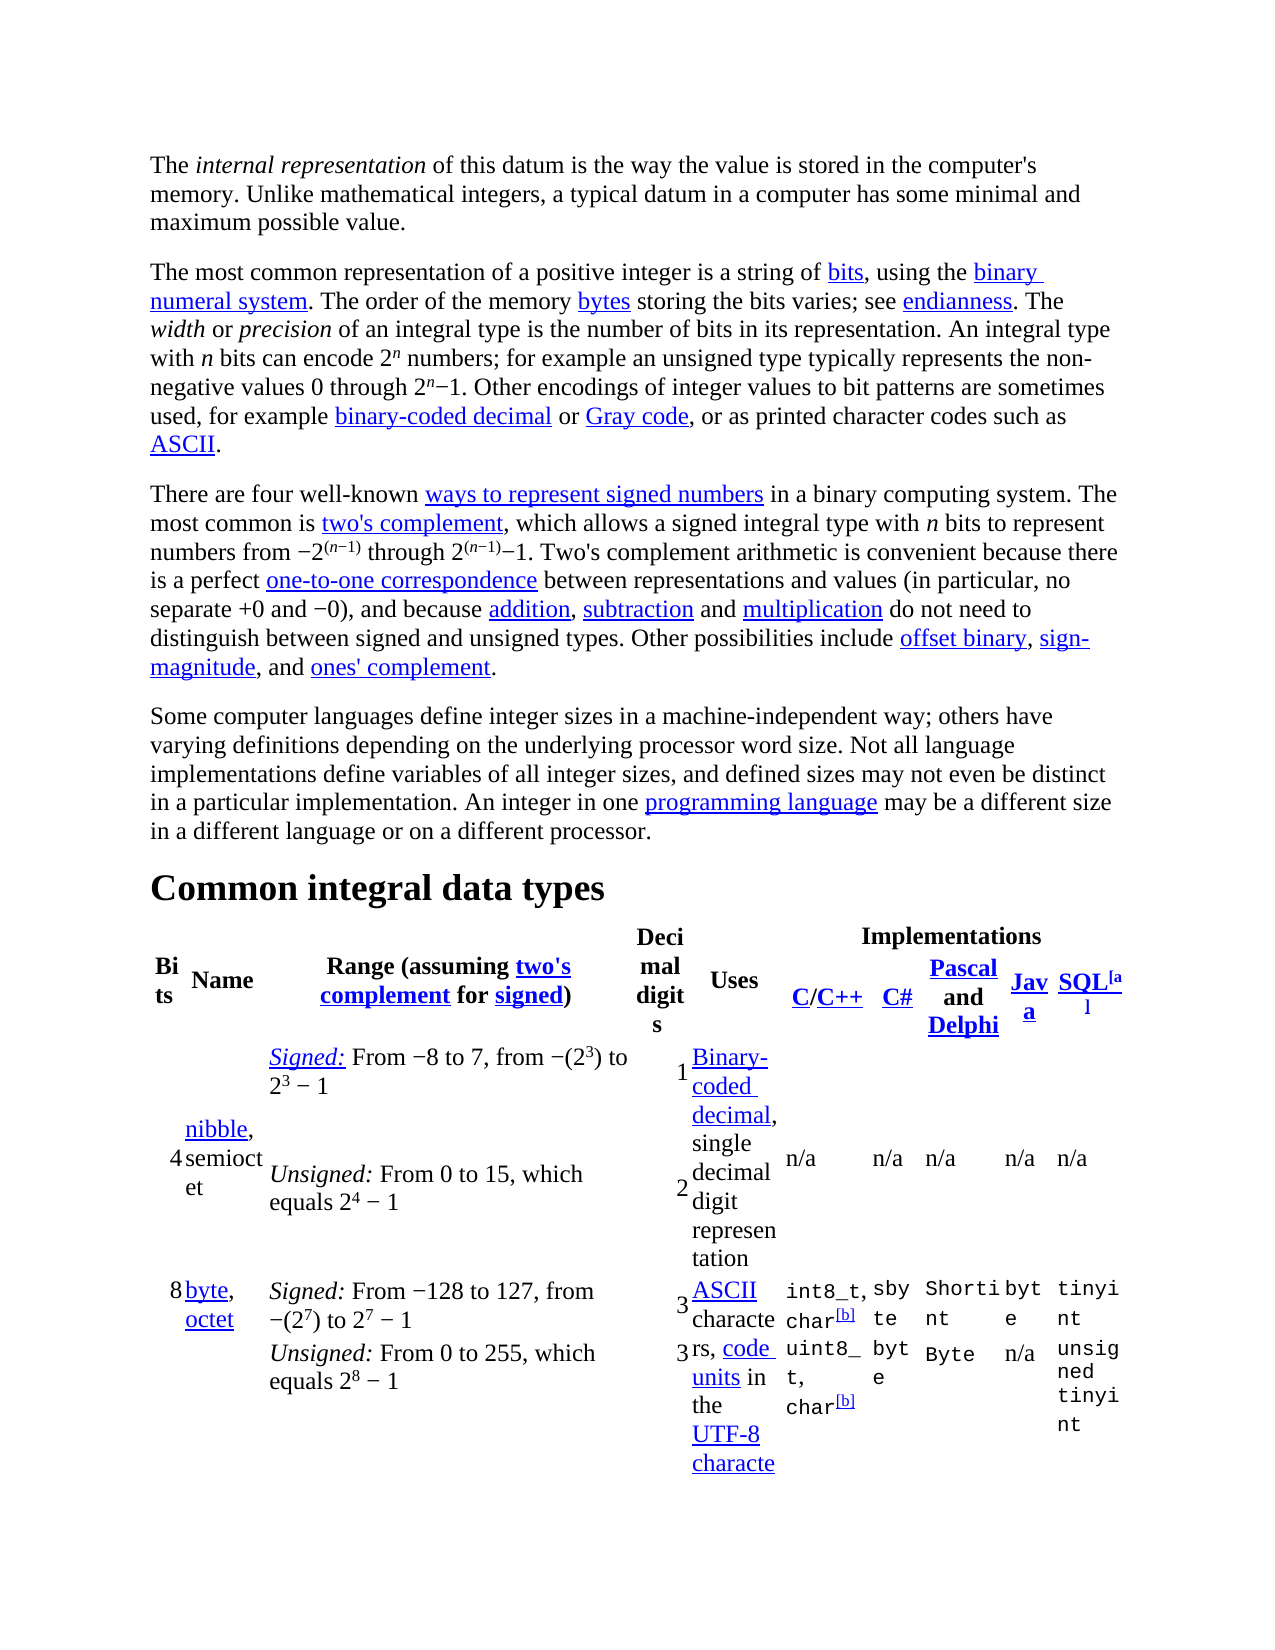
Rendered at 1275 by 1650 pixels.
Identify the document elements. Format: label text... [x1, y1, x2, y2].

table_cell n/a [1003, 1336, 1055, 1478]
table_cell ASCII characters, code units in the UTF-8 character encoding [690, 1274, 784, 1478]
table_cell 2 [630, 1101, 690, 1274]
text Common integral data types [150, 866, 1125, 909]
table_cell Pascal and Delphi [924, 951, 1003, 1041]
table_cell Byte [924, 1336, 1003, 1478]
table_cell sbyte [871, 1274, 923, 1336]
table_cell int8_t, char[b] [784, 1274, 871, 1336]
text Some computer languages define integer sizes in a machine-independent way; others have varying definitions depending on the underlying processor word size. Not all language implementations define variables of all integer sizes, and defined sizes may not even be distinct in a particular implementation. An integer in one programming language may be a different size in a different language or on a different processor. [150, 701, 1125, 845]
table_cell 4 [150, 1041, 183, 1274]
text The most common representation of a positive integer is a string of bits, using the binary numeral system. The order of the memory bytes storing the bits varies; see endianness. The width or precision of an integral type is the number of bits in its representation. An integral type with n bits can encode 2n numbers; for example an unsigned type typically represents the non-negative values 0 through 2n−1. Other encodings of integer values to bit patterns are sometimes used, for example binary-coded decimal or Gray code, or as printed character codes such as ASCII. [150, 257, 1125, 458]
table_cell byte [871, 1336, 923, 1478]
table_header Range (assuming two's complement for signed) [268, 919, 630, 1041]
table_header Bits [150, 919, 183, 1041]
table_cell Signed: From −128 to 127, from −(27) to 27 − 1 [268, 1274, 630, 1336]
table_cell n/a [924, 1041, 1003, 1274]
table_cell 8 [150, 1274, 183, 1478]
table_cell byte [1003, 1274, 1055, 1336]
table_cell n/a [1055, 1041, 1125, 1274]
table_cell nibble, semioctet [184, 1041, 267, 1274]
text The internal representation of this datum is the way the value is stored in the computer's memory. Unlike mathematical integers, a typical datum in a computer has some minimal and maximum possible value. [150, 150, 1125, 236]
table_cell 3 [630, 1274, 690, 1336]
table_cell SQL[a] [1055, 951, 1125, 1041]
table_cell byte, octet [184, 1274, 267, 1478]
table_header Name [184, 919, 267, 1041]
table_header Implementations [784, 919, 1125, 951]
table_header Uses [690, 919, 784, 1041]
table_cell 1 [630, 1041, 690, 1101]
table_cell Unsigned: From 0 to 15, which equals 24 − 1 [268, 1101, 630, 1274]
table_cell unsigned tinyint [1055, 1336, 1125, 1478]
table_cell Unsigned: From 0 to 255, which equals 28 − 1 [268, 1336, 630, 1478]
table_cell n/a [1003, 1041, 1055, 1274]
table_cell n/a [784, 1041, 871, 1274]
table_cell Signed: From −8 to 7, from −(23) to 23 − 1 [268, 1041, 630, 1101]
table_cell 3 [630, 1336, 690, 1478]
table_cell Shortint [924, 1274, 1003, 1336]
table_cell uint8_t, char[b] [784, 1336, 871, 1478]
text There are four well-known ways to represent signed numbers in a binary computing system. The most common is two's complement, which allows a signed integral type with n bits to represent numbers from −2(n−1) through 2(n−1)−1. Two's complement arithmetic is convenient because there is a perfect one-to-one correspondence between representations and values (in particular, no separate +0 and −0), and because addition, subtraction and multiplication do not need to distinguish between signed and unsigned types. Other possibilities include offset binary, sign-magnitude, and ones' complement. [150, 479, 1125, 680]
table_cell C/C++ [784, 951, 871, 1041]
table_cell tinyint [1055, 1274, 1125, 1336]
table_header Decimal digits [630, 919, 690, 1041]
table_cell C# [871, 951, 923, 1041]
table_cell n/a [871, 1041, 923, 1274]
table_cell Binary-coded decimal, single decimal digit representation [690, 1041, 784, 1274]
table_cell Java [1003, 951, 1055, 1041]
